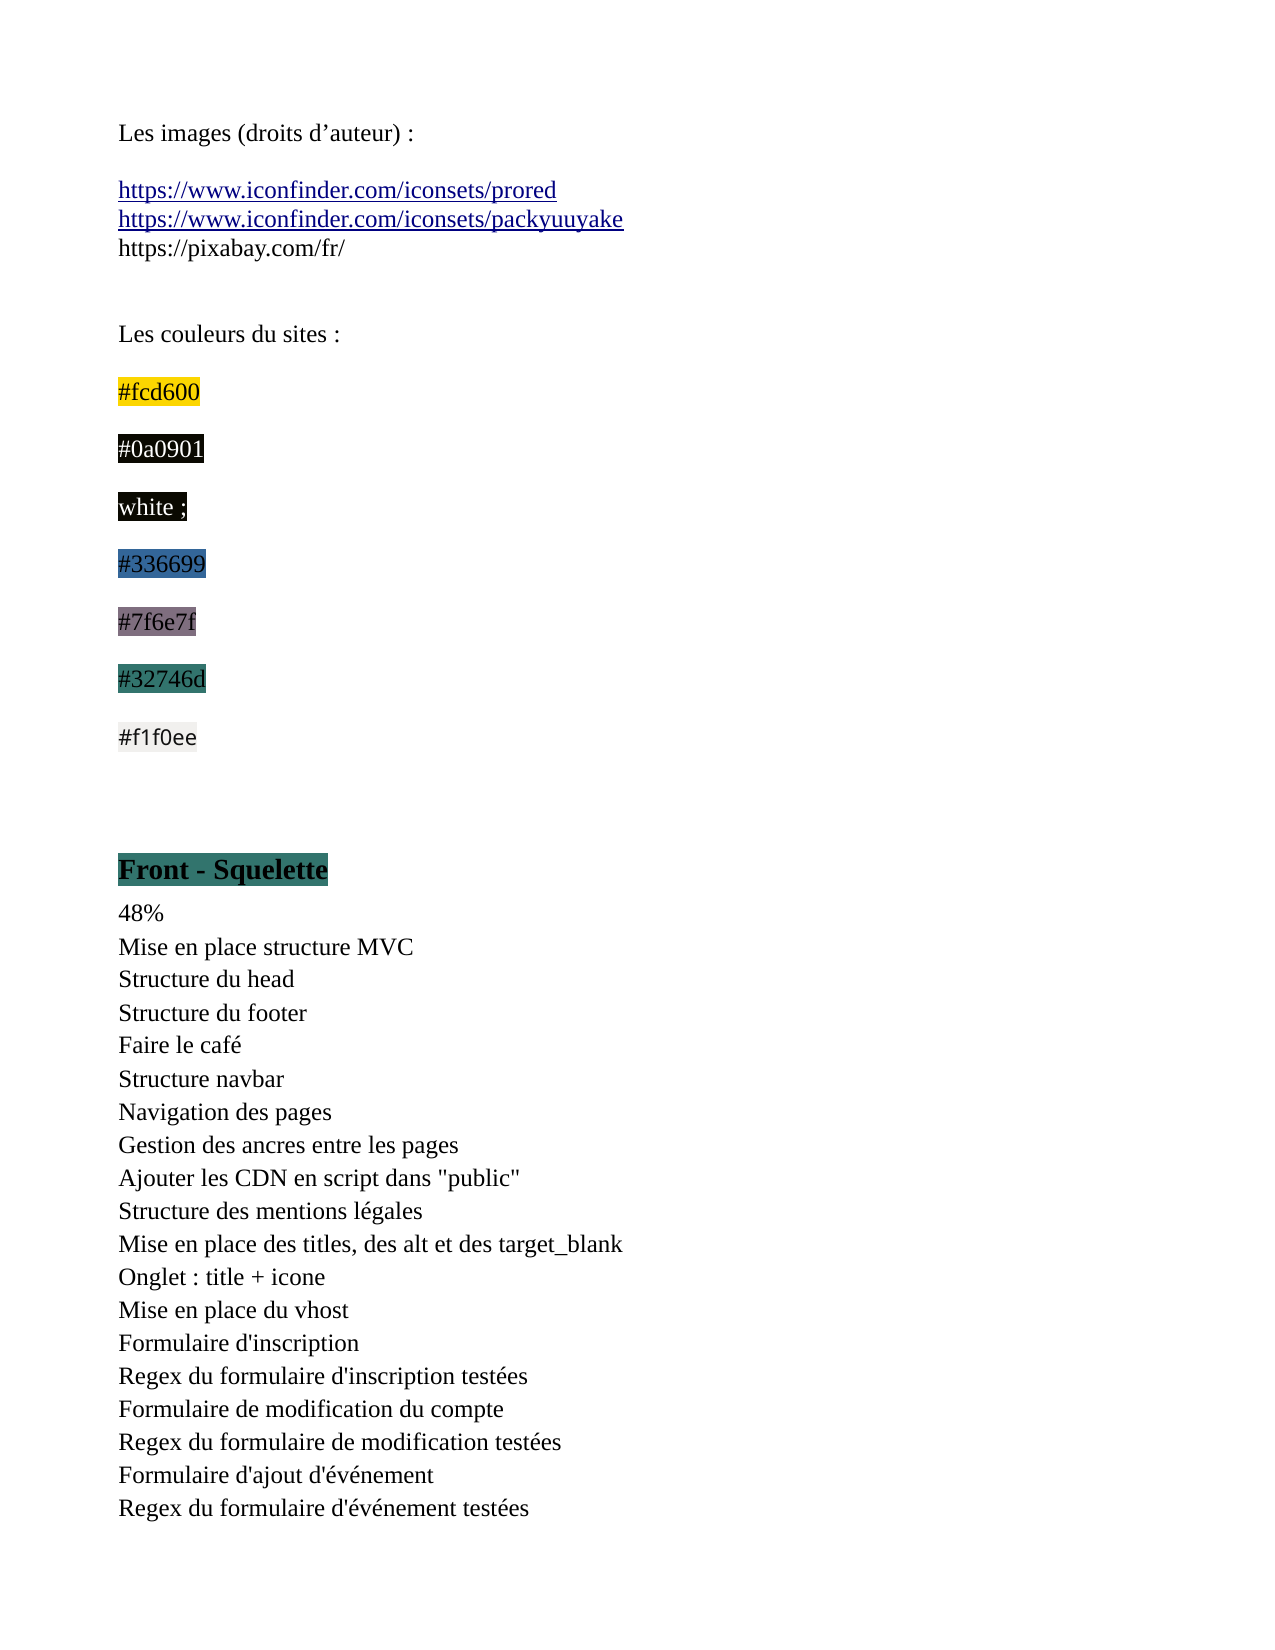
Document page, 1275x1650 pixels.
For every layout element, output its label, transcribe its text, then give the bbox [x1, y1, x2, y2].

text #32746d [118, 664, 1157, 693]
text Structure du head [118, 964, 1157, 993]
text #fcd600 [118, 377, 1157, 406]
text https://www.iconfinder.com/iconsets/prored [118, 176, 1157, 204]
text Formulaire d'inscription [118, 1328, 1157, 1357]
text #7f6e7f [118, 607, 1157, 636]
text #f1f0ee [118, 722, 1157, 752]
text Gestion des ancres entre les pages [118, 1130, 1157, 1158]
text #336699 [118, 549, 1157, 578]
text Ajouter les CDN en script dans "public" [118, 1163, 1157, 1191]
text Structure des mentions légales [118, 1196, 1157, 1224]
text Regex du formulaire d'événement testées [118, 1493, 1157, 1522]
text Structure du footer [118, 998, 1157, 1026]
text Mise en place des titles, des alt et des target_blank [118, 1229, 1157, 1257]
text Regex du formulaire d'inscription testées [118, 1361, 1157, 1389]
text Formulaire de modification du compte [118, 1394, 1157, 1423]
text Formulaire d'ajout d'événement [118, 1460, 1157, 1489]
text https://www.iconfinder.com/iconsets/packyuuyake [118, 204, 1157, 233]
text 48% [118, 898, 1157, 927]
text Les images (droits d’auteur) : [118, 118, 1157, 147]
text Navigation des pages [118, 1097, 1157, 1125]
text white ; [118, 492, 1157, 521]
text https://pixabay.com/fr/ [118, 233, 1157, 262]
text Onglet : title + icone [118, 1262, 1157, 1291]
subtitle Front - Squelette [118, 852, 1157, 886]
text #0a0901 [118, 434, 1157, 463]
text Mise en place du vhost [118, 1295, 1157, 1323]
text Les couleurs du sites : [118, 319, 1157, 348]
text Structure navbar [118, 1064, 1157, 1092]
text Faire le café [118, 1031, 1157, 1059]
text Regex du formulaire de modification testées [118, 1427, 1157, 1456]
text Mise en place structure MVC [118, 932, 1157, 960]
